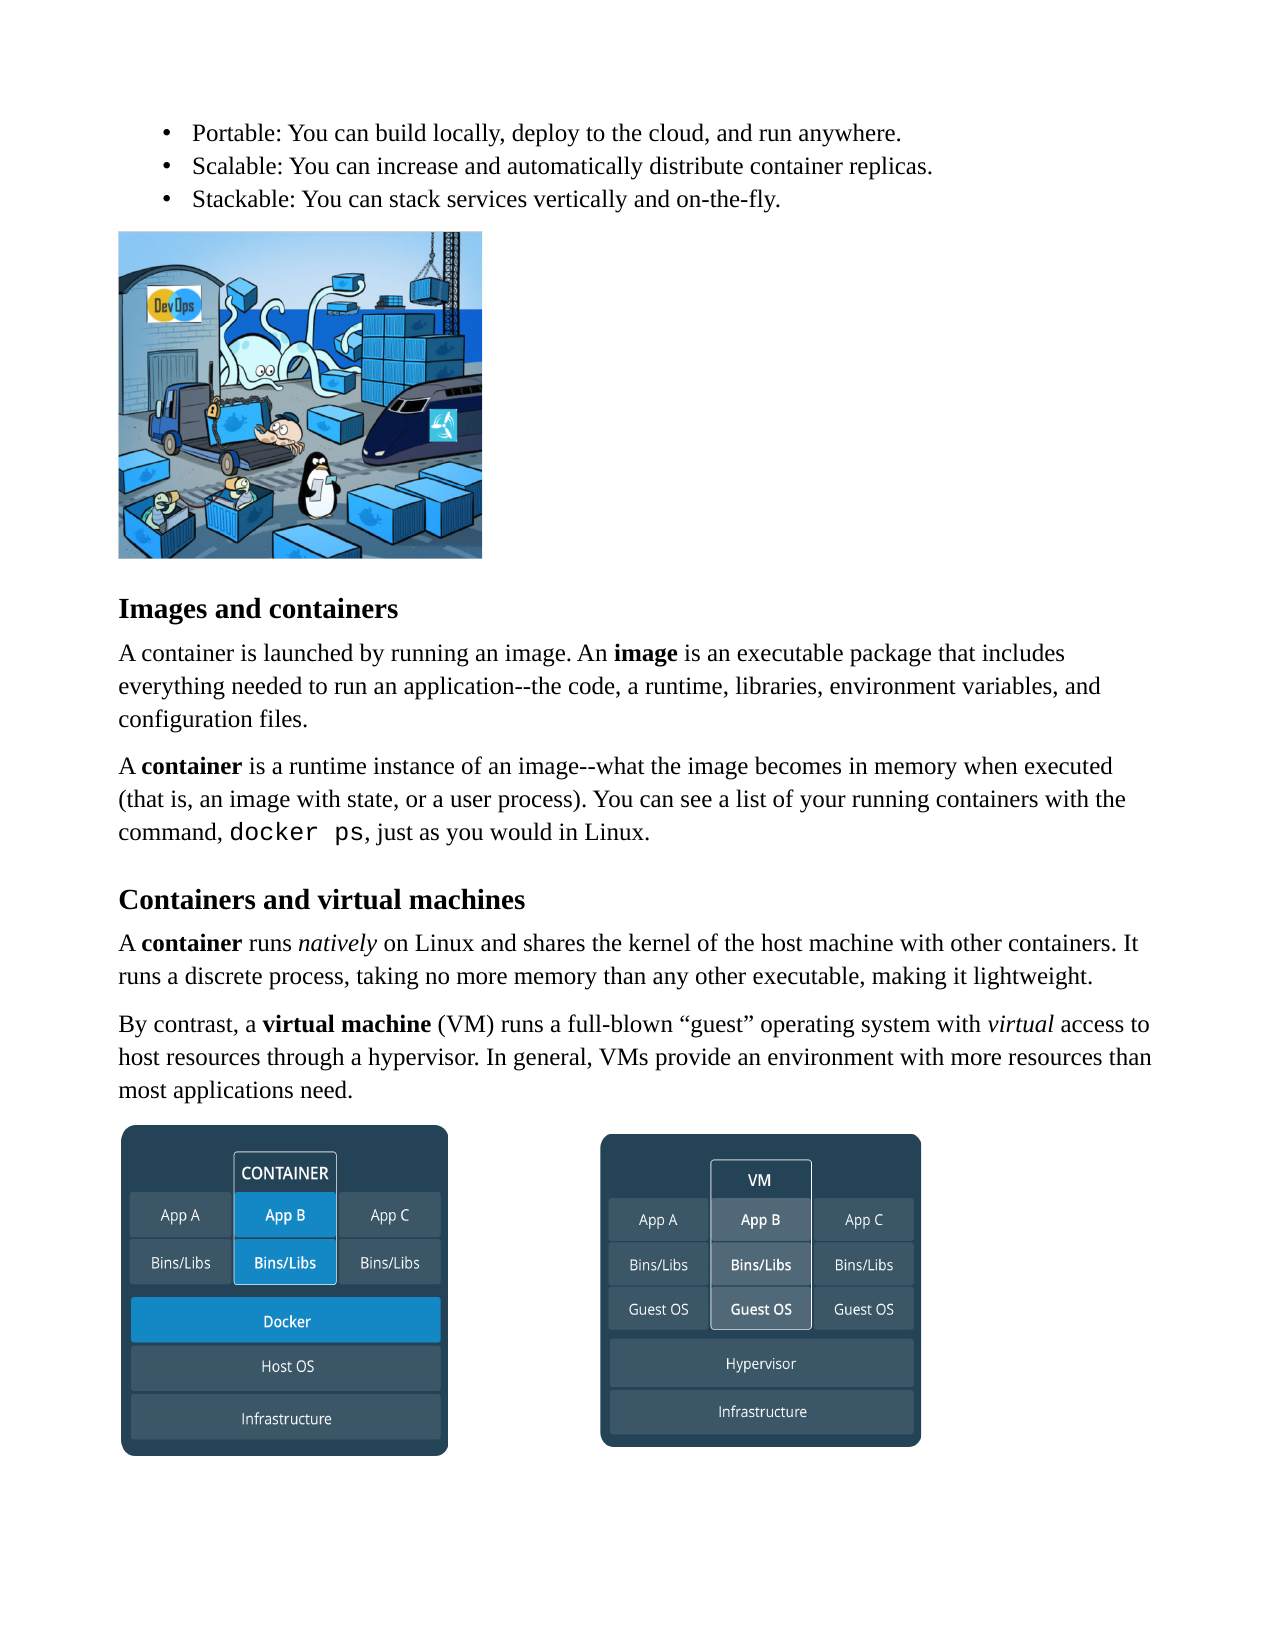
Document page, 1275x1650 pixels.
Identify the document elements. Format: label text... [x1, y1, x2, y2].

picture [600, 1134, 922, 1447]
list Scalable: You can increase and automatically distribute container replicas. [162, 151, 1157, 180]
list Stackable: You can stack services vertically and on-the-fly. [162, 184, 1157, 213]
subtitle Images and containers [118, 592, 1157, 625]
list Portable: You can build locally, deploy to the cloud, and run anywhere. [162, 118, 1157, 147]
text A container is launched by running an image. An image is an executable package that includes everything needed to run an application--the code, a runtime, libraries, environment variables, and configuration files. [118, 638, 1157, 732]
text A container runs natively on Linux and shares the kernel of the host machine with other containers. It runs a discrete process, taking no more memory than any other executable, making it lightweight. [118, 928, 1157, 990]
picture [118, 231, 483, 559]
table_header [598, 1122, 1080, 1459]
subtitle Containers and virtual machines [118, 882, 1157, 916]
table_header [118, 1122, 597, 1459]
text By contrast, a virtual machine (VM) runs a full-blown “guest” operating system with virtual access to host resources through a hypervisor. In general, VMs provide an environment with more resources than most applications need. [118, 1009, 1157, 1103]
picture [121, 1125, 448, 1456]
text A container is a runtime instance of an image--what the image becomes in memory when executed (that is, an image with state, or a user process). You can see a list of your running containers with the command, docker ps, just as you would in Linux. [118, 751, 1157, 848]
